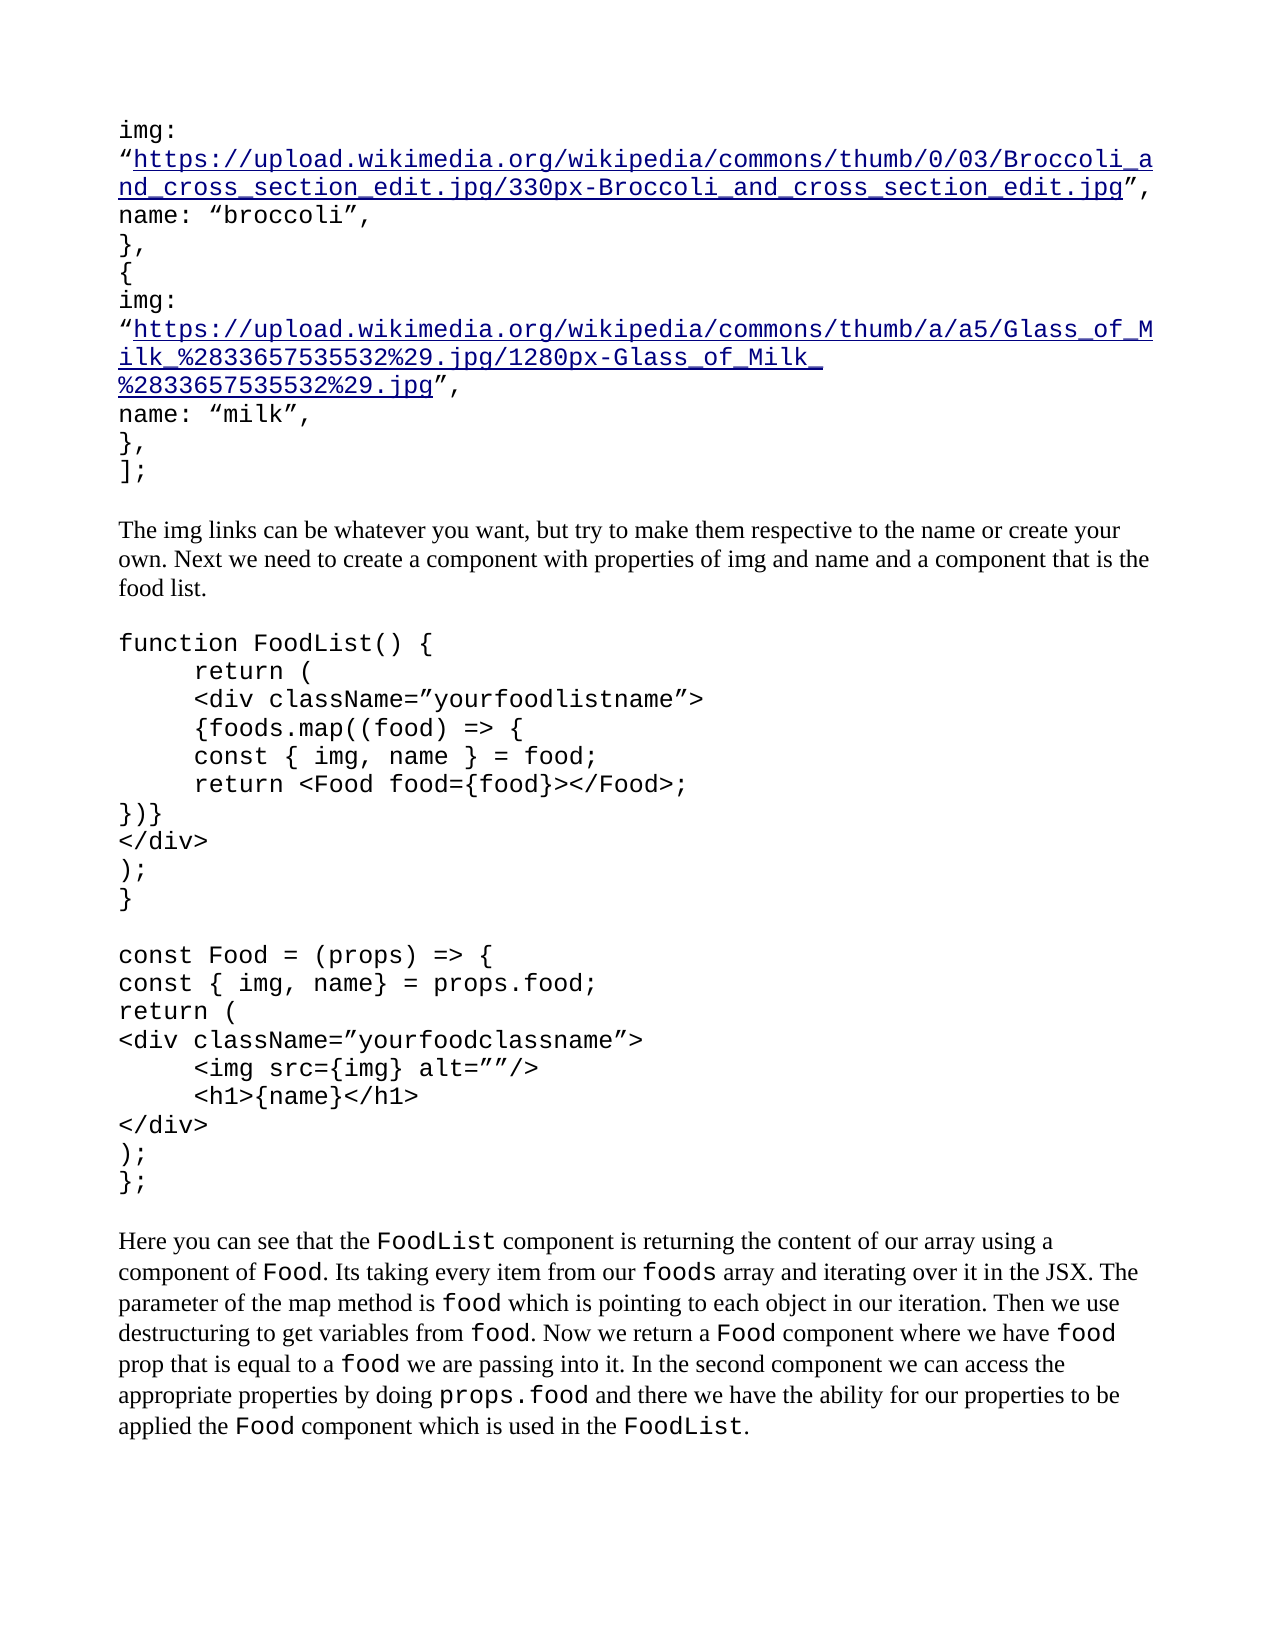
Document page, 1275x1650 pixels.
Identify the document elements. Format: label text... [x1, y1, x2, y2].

text Here you can see that the FoodList component is returning the content of our array using a component of Food. Its taking every item from our foods array and iterating over it in the JSX. The parameter of the map method is food which is pointing to each object in our iteration. Then we use destructuring to get variables from food. Now we return a Food component where we have food prop that is equal to a food we are passing into it. In the second component we can access the appropriate properties by doing props.food and there we have the ability for our properties to be applied the Food component which is used in the FoodList. [118, 1226, 1157, 1442]
text const { img, name } = food; [118, 743, 1157, 772]
text { [118, 260, 1157, 288]
text <h1>{name}</h1> [118, 1084, 1157, 1112]
text </div> [118, 1112, 1157, 1141]
text const Food = (props) => { [118, 942, 1157, 971]
text name: “broccoli”, [118, 203, 1157, 231]
text return <Food food={food}></Food>; [118, 772, 1157, 800]
text } [118, 885, 1157, 913]
text return ( [118, 658, 1157, 687]
text The img links can be whatever you want, but try to make them respective to the name or create your own. Next we need to create a component with properties of img and name and a component that is the food list. [118, 515, 1157, 601]
text ); [118, 857, 1157, 885]
text </div> [118, 828, 1157, 857]
text const { img, name} = props.food; [118, 971, 1157, 999]
text })} [118, 800, 1157, 828]
text <div className=”yourfoodlistname”> [118, 687, 1157, 715]
text }; [118, 1169, 1157, 1197]
text }, [118, 430, 1157, 458]
text img: “https://upload.wikimedia.org/wikipedia/commons/thumb/0/03/Broccoli_and_cross_section_edit.jpg/330px-Broccoli_and_cross_section_edit.jpg”, [118, 118, 1157, 203]
text name: “milk”, [118, 401, 1157, 430]
text ); [118, 1141, 1157, 1169]
text img: “https://upload.wikimedia.org/wikipedia/commons/thumb/a/a5/Glass_of_Milk_%2833657535532%29.jpg/1280px-Glass_of_Milk_%2833657535532%29.jpg”, [118, 288, 1157, 401]
text {foods.map((food) => { [118, 715, 1157, 743]
text ]; [118, 458, 1157, 486]
text return ( [118, 999, 1157, 1027]
text }, [118, 231, 1157, 260]
text function FoodList() { [118, 630, 1157, 658]
text <img src={img} alt=””/> [118, 1056, 1157, 1084]
text <div className=”yourfoodclassname”> [118, 1027, 1157, 1056]
